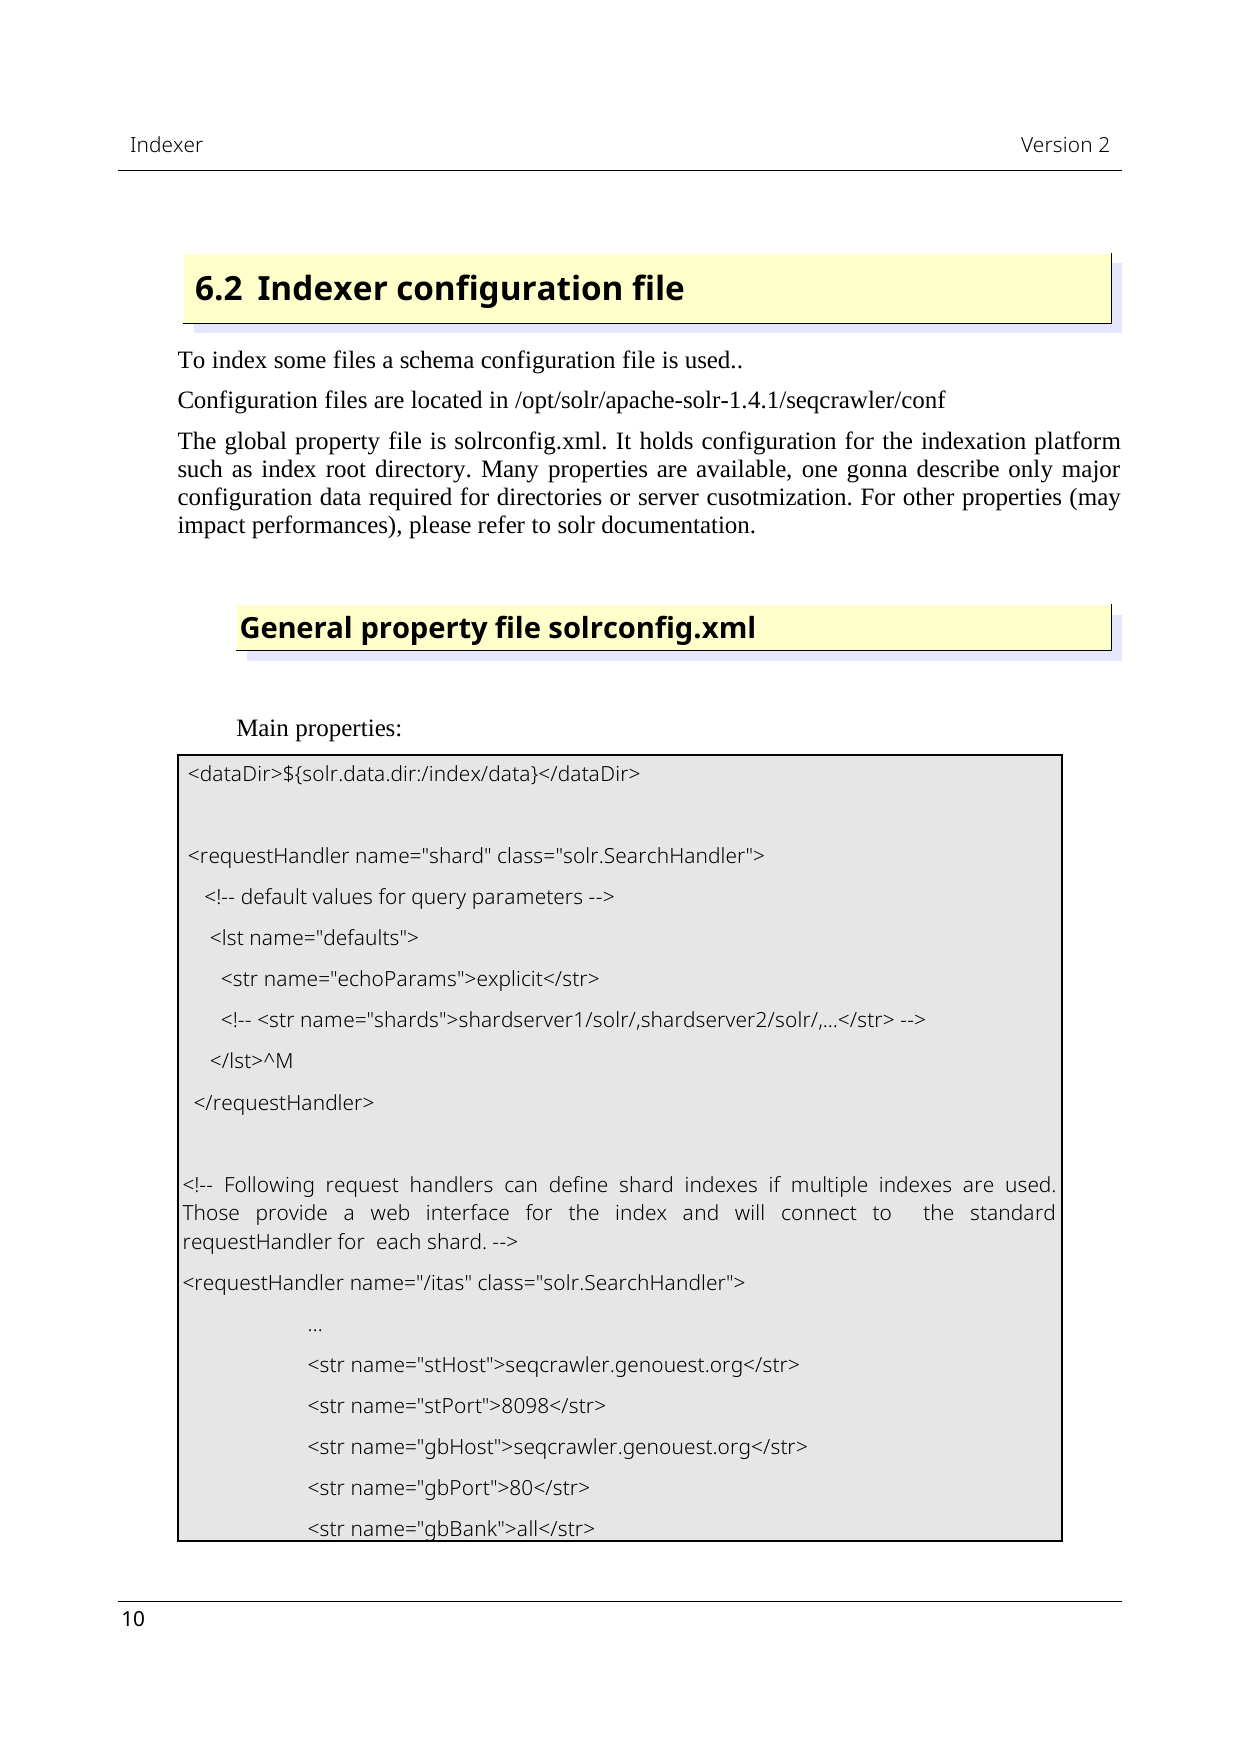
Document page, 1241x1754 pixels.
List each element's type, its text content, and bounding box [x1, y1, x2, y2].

text <lst name="defaults"> [179, 918, 1061, 952]
text </lst>^M [179, 1041, 1061, 1075]
text <!-- default values for query parameters --> [179, 877, 1061, 911]
text </requestHandler> [179, 1082, 1061, 1116]
text <str name="gbPort">80</str> [179, 1468, 1061, 1501]
subtitle General property file solrconfig.xml [237, 605, 1111, 650]
text <!-- Following request handlers can define shard indexes if multiple indexes are used. Those provide a web interface for the index and will connect to the standard requestHandler for each shard. --> [179, 1164, 1061, 1255]
text <str name="gbHost">seqcrawler.genouest.org</str> [179, 1427, 1061, 1460]
text <str name="echoParams">explicit</str> [179, 959, 1061, 993]
text The global property file is solrconfig.xml. It holds configuration for the indexation platform such as index root directory. Many properties are available, one gonna describe only major configuration data required for directories or server cusotmization. For other properties (may impact performances), please refer to solr documentation. [177, 427, 1122, 539]
text … [179, 1304, 1061, 1337]
text <dataDir>${solr.data.dir:/index/data}</dataDir> [179, 756, 1061, 788]
text <requestHandler name="shard" class="solr.SearchHandler"> [179, 836, 1061, 870]
text Configuration files are located in /opt/solr/apache-solr-1.4.1/seqcrawler/conf [177, 386, 1122, 414]
text <str name="stPort">8098</str> [179, 1386, 1061, 1419]
subtitle Indexer configuration file [184, 254, 1111, 323]
text Main properties: [236, 713, 1122, 742]
text <requestHandler name="/itas" class="solr.SearchHandler"> [179, 1263, 1061, 1296]
text <str name="gbBank">all</str> [179, 1509, 1061, 1540]
text To index some files a schema configuration file is used.. [177, 346, 1122, 374]
text <!-- <str name="shards">shardserver1/solr/,shardserver2/solr/,...</str> --> [179, 1000, 1061, 1034]
text <str name="stHost">seqcrawler.genouest.org</str> [179, 1345, 1061, 1378]
